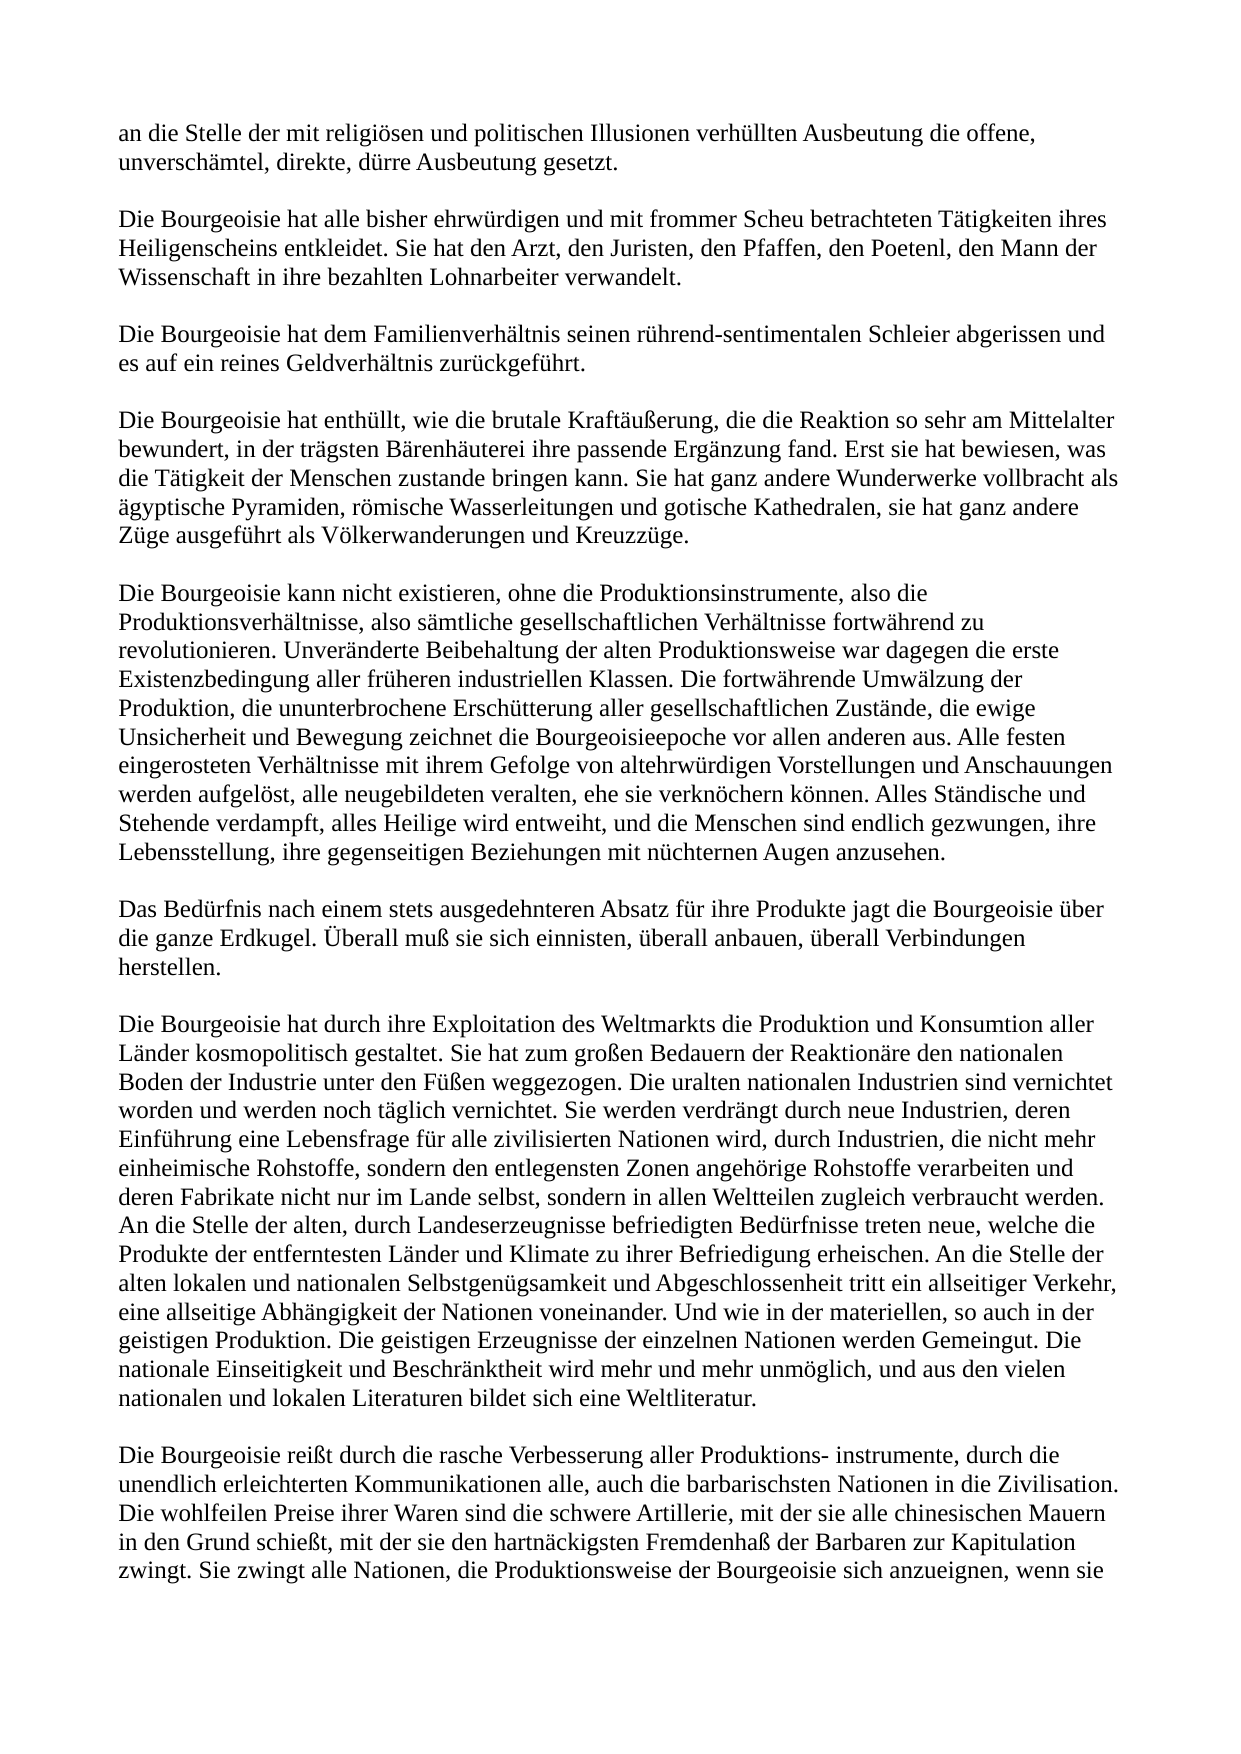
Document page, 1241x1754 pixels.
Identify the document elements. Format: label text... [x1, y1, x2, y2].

text Das Bedürfnis nach einem stets ausgedehnteren Absatz für ihre Produkte jagt die Bourgeoisie über die ganze Erdkugel. Überall muß sie sich einnisten, überall anbauen, überall Verbindungen herstellen. [118, 894, 1122, 981]
text Die Bourgeoisie hat alle bisher ehrwürdigen und mit frommer Scheu betrachteten Tätigkeiten ihres Heiligenscheins entkleidet. Sie hat den Arzt, den Juristen, den Pfaffen, den Poetenl, den Mann der Wissenschaft in ihre bezahlten Lohnarbeiter verwandelt. [118, 204, 1122, 291]
text an die Stelle der mit religiösen und politischen Illusionen verhüllten Ausbeutung die offene, unverschämtel, direkte, dürre Ausbeutung gesetzt. [118, 118, 1122, 176]
text Die Bourgeoisie hat dem Familienverhältnis seinen rührend-sentimentalen Schleier abgerissen und es auf ein reines Geldverhältnis zurückgeführt. [118, 319, 1122, 377]
text Die Bourgeoisie hat enthüllt, wie die brutale Kraftäußerung, die die Reaktion so sehr am Mittelalter bewundert, in der trägsten Bärenhäuterei ihre passende Ergänzung fand. Erst sie hat bewiesen, was die Tätigkeit der Menschen zustande bringen kann. Sie hat ganz andere Wunderwerke vollbracht als ägyptische Pyramiden, römische Wasserleitungen und gotische Kathedralen, sie hat ganz andere Züge ausgeführt als Völkerwanderungen und Kreuzzüge. [118, 406, 1122, 549]
text Die Bourgeoisie hat durch ihre Exploitation des Weltmarkts die Produktion und Konsumtion aller Länder kosmopolitisch gestaltet. Sie hat zum großen Bedauern der Reaktionäre den nationalen Boden der Industrie unter den Füßen weggezogen. Die uralten nationalen Industrien sind vernichtet worden und werden noch täglich vernichtet. Sie werden verdrängt durch neue Industrien, deren Einführung eine Lebensfrage für alle zivilisierten Nationen wird, durch Industrien, die nicht mehr einheimische Rohstoffe, sondern den entlegensten Zonen angehörige Rohstoffe verarbeiten und deren Fabrikate nicht nur im Lande selbst, sondern in allen Weltteilen zugleich verbraucht werden. An die Stelle der alten, durch Landeserzeugnisse befriedigten Bedürfnisse treten neue, welche die Produkte der entferntesten Länder und Klimate zu ihrer Befriedigung erheischen. An die Stelle der alten lokalen und nationalen Selbstgenügsamkeit und Abgeschlossenheit tritt ein allseitiger Verkehr, eine allseitige Abhängigkeit der Nationen voneinander. Und wie in der materiellen, so auch in der geistigen Produktion. Die geistigen Erzeugnisse der einzelnen Nationen werden Gemeingut. Die nationale Einseitigkeit und Beschränktheit wird mehr und mehr unmöglich, und aus den vielen nationalen und lokalen Literaturen bildet sich eine Weltliteratur. [118, 1009, 1122, 1412]
text Die Bourgeoisie reißt durch die rasche Verbesserung aller Produktions- instrumente, durch die unendlich erleichterten Kommunikationen alle, auch die barbarischsten Nationen in die Zivilisation. Die wohlfeilen Preise ihrer Waren sind die schwere Artillerie, mit der sie alle chinesischen Mauern in den Grund schießt, mit der sie den hartnäckigsten Fremdenhaß der Barbaren zur Kapitulation zwingt. Sie zwingt alle Nationen, die Produktionsweise der Bourgeoisie sich anzueignen, wenn sie [118, 1441, 1122, 1584]
text Die Bourgeoisie kann nicht existieren, ohne die Produktionsinstrumente, also die Produktionsverhältnisse, also sämtliche gesellschaftlichen Verhältnisse fortwährend zu revolutionieren. Unveränderte Beibehaltung der alten Produktionsweise war dagegen die erste Existenzbedingung aller früheren industriellen Klassen. Die fortwährende Umwälzung der Produktion, die ununterbrochene Erschütterung aller gesellschaftlichen Zustände, die ewige Unsicherheit und Bewegung zeichnet die Bourgeoisieepoche vor allen anderen aus. Alle festen eingerosteten Verhältnisse mit ihrem Gefolge von altehrwürdigen Vorstellungen und Anschauungen werden aufgelöst, alle neugebildeten veralten, ehe sie verknöchern können. Alles Ständische und Stehende verdampft, alles Heilige wird entweiht, und die Menschen sind endlich gezwungen, ihre Lebensstellung, ihre gegenseitigen Beziehungen mit nüchternen Augen anzusehen. [118, 578, 1122, 866]
